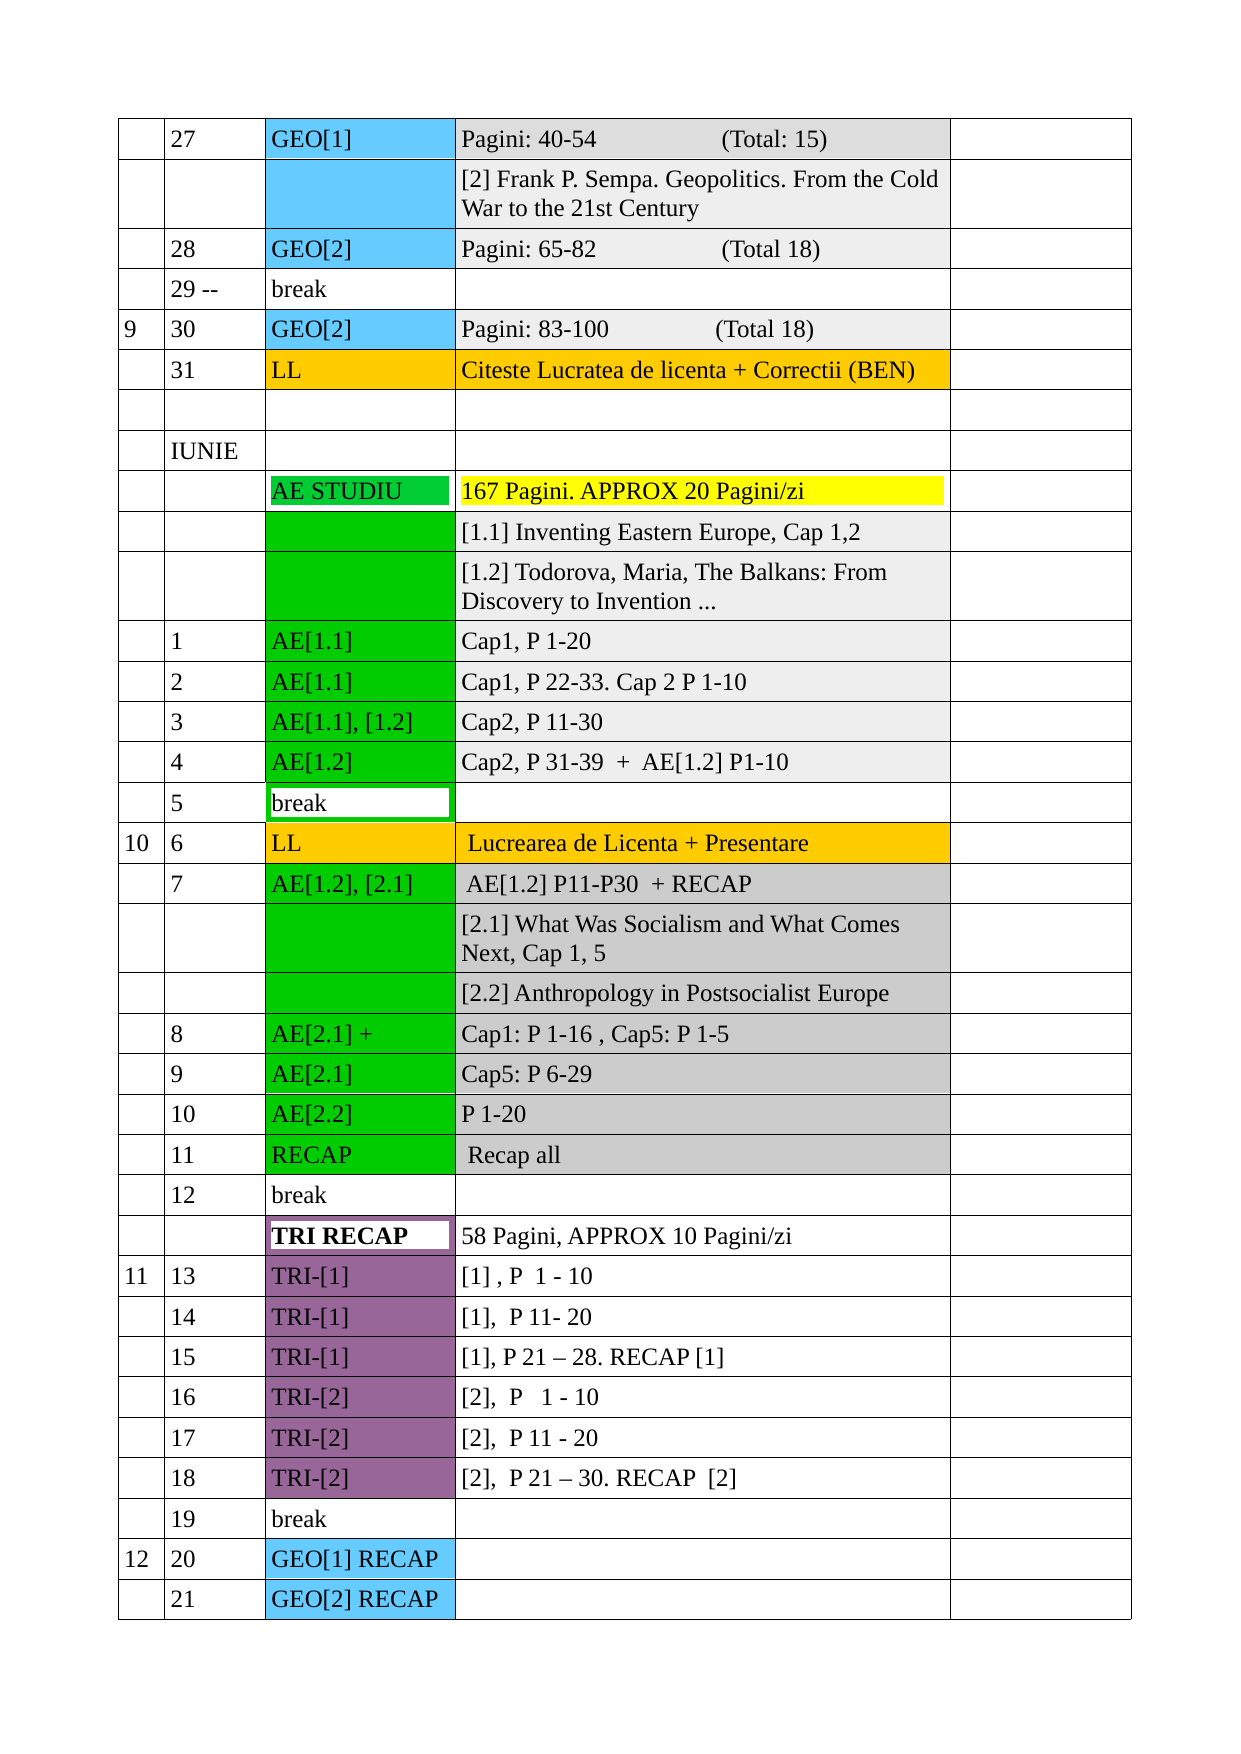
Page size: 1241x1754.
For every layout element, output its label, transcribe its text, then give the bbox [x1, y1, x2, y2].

table_cell [119, 1297, 164, 1336]
table_cell [165, 512, 265, 551]
table_cell TRI-[2] [266, 1418, 455, 1457]
table_cell Cap2, P 31-39 + AE[1.2] P1-10 [456, 742, 950, 782]
table_cell [951, 1499, 1131, 1538]
table_cell [119, 512, 164, 551]
table_cell GEO[2] [266, 229, 455, 268]
table_cell TRI RECAP [266, 1216, 455, 1255]
table_cell [1.2] Todorova, Maria, The Balkans: From Discovery to Invention ... [456, 552, 950, 620]
table_cell [119, 269, 164, 308]
table_cell [456, 269, 950, 308]
table_cell [951, 1135, 1131, 1174]
table_cell [2], P 21 – 30. RECAP [2] [456, 1458, 950, 1498]
table_cell 19 [165, 1499, 265, 1538]
table_cell 4 [165, 742, 265, 782]
table_cell [951, 864, 1131, 903]
table_cell [119, 552, 164, 620]
table_cell [951, 1418, 1131, 1457]
table_cell break [266, 1499, 455, 1538]
table_cell 30 [165, 310, 265, 349]
table_cell 5 [165, 783, 265, 822]
table_cell [165, 904, 265, 972]
table_cell 18 [165, 1458, 265, 1498]
table_cell [951, 702, 1131, 741]
table_cell [951, 1256, 1131, 1296]
table_cell [119, 783, 164, 822]
table_cell GEO[1] [266, 119, 455, 158]
table_cell [266, 160, 455, 228]
table_cell RECAP [266, 1135, 455, 1174]
table_cell [951, 431, 1131, 470]
table_cell [951, 390, 1131, 430]
table_cell 9 [165, 1054, 265, 1093]
table_cell [951, 310, 1131, 349]
table_cell [266, 973, 455, 1013]
table_cell [2.2] Anthropology in Postsocialist Europe [456, 973, 950, 1013]
table_cell [2] Frank P. Sempa. Geopolitics. From the Cold War to the 21st Century [456, 160, 950, 228]
table_cell AE[2.1] + [266, 1014, 455, 1053]
table_cell [165, 973, 265, 1013]
table_cell [456, 1539, 950, 1578]
table_cell 12 [165, 1175, 265, 1215]
table_cell TRI-[1] [266, 1256, 455, 1296]
table_cell [951, 621, 1131, 661]
table_cell [1] , P 1 - 10 [456, 1256, 950, 1296]
table_cell Citeste Lucratea de licenta + Correctii (BEN) [456, 350, 950, 389]
table_cell 11 [165, 1135, 265, 1174]
table_cell [951, 160, 1131, 228]
table_cell [951, 471, 1131, 511]
table_cell AE[1.2] [266, 742, 455, 782]
table_cell break [266, 783, 455, 822]
table_cell [119, 350, 164, 389]
table_cell [456, 783, 950, 822]
table_cell [266, 390, 455, 430]
table_cell [266, 904, 455, 972]
table_cell 9 [119, 310, 164, 349]
table_cell Cap1, P 1-20 [456, 621, 950, 661]
table_cell [266, 552, 455, 620]
table_cell [951, 973, 1131, 1013]
table_cell Cap1, P 22-33. Cap 2 P 1-10 [456, 662, 950, 701]
table_cell [456, 390, 950, 430]
table_cell [951, 823, 1131, 863]
table_cell [119, 621, 164, 661]
table_cell [951, 1175, 1131, 1215]
table_cell [951, 1297, 1131, 1336]
table_cell [119, 1377, 164, 1417]
table_cell IUNIE [165, 431, 265, 470]
table_cell [951, 662, 1131, 701]
table_cell Pagini: 83-100 (Total 18) [456, 310, 950, 349]
table_cell [2], P 11 - 20 [456, 1418, 950, 1457]
table_cell [266, 512, 455, 551]
table_cell 6 [165, 823, 265, 863]
table_cell [266, 431, 455, 470]
table_cell Pagini: 40-54 (Total: 15) [456, 119, 950, 158]
table_cell [165, 1216, 265, 1255]
table_cell [119, 1216, 164, 1255]
table_cell [119, 471, 164, 511]
table_cell [119, 160, 164, 228]
table_cell [2.1] What Was Socialism and What Comes Next, Cap 1, 5 [456, 904, 950, 972]
table_cell [165, 390, 265, 430]
table_cell 20 [165, 1539, 265, 1578]
table_cell 8 [165, 1014, 265, 1053]
table_cell [951, 1014, 1131, 1053]
table_cell GEO[1] RECAP [266, 1539, 455, 1578]
table_cell 167 Pagini. APPROX 20 Pagini/zi [456, 471, 950, 511]
table_cell [951, 783, 1131, 822]
table_cell 13 [165, 1256, 265, 1296]
table_cell break [266, 1175, 455, 1215]
table_cell [1], P 11- 20 [456, 1297, 950, 1336]
table_cell [119, 702, 164, 741]
table_cell [951, 904, 1131, 972]
table_cell 21 [165, 1580, 265, 1619]
table_cell 31 [165, 350, 265, 389]
table_cell Lucrearea de Licenta + Presentare [456, 823, 950, 863]
table_cell 12 [119, 1539, 164, 1578]
table_cell 10 [119, 823, 164, 863]
table_cell [1], P 21 – 28. RECAP [1] [456, 1337, 950, 1376]
table_cell [1.1] Inventing Eastern Europe, Cap 1,2 [456, 512, 950, 551]
table_cell [119, 1499, 164, 1538]
table_cell [119, 1418, 164, 1457]
table_cell [119, 119, 164, 158]
table_cell AE[2.1] [266, 1054, 455, 1093]
table_cell AE[1.1] [266, 662, 455, 701]
table_cell LL [266, 350, 455, 389]
table_cell AE[2.2] [266, 1095, 455, 1134]
table_cell [951, 512, 1131, 551]
table_cell 10 [165, 1095, 265, 1134]
table_cell [951, 229, 1131, 268]
table_cell AE STUDIU [266, 471, 455, 511]
table_cell [119, 1054, 164, 1093]
table_cell AE[1.1] [266, 621, 455, 661]
table_cell [119, 1095, 164, 1134]
table_cell 58 Pagini, APPROX 10 Pagini/zi [456, 1216, 950, 1255]
table_cell LL [266, 823, 455, 863]
table_cell [119, 904, 164, 972]
table_cell [119, 1337, 164, 1376]
table_cell 16 [165, 1377, 265, 1417]
table_cell 2 [165, 662, 265, 701]
table_cell 28 [165, 229, 265, 268]
table_cell [119, 1175, 164, 1215]
table_cell [119, 742, 164, 782]
table_cell AE[1.2] P11-P30 + RECAP [456, 864, 950, 903]
table_cell [165, 471, 265, 511]
table_cell [951, 1539, 1131, 1578]
table_cell [165, 160, 265, 228]
table_cell GEO[2] [266, 310, 455, 349]
table_cell 27 [165, 119, 265, 158]
table_cell [951, 1216, 1131, 1255]
table_cell TRI-[1] [266, 1297, 455, 1336]
table_cell 29 -- [165, 269, 265, 308]
table_cell [456, 1175, 950, 1215]
table_cell [951, 1095, 1131, 1134]
table_cell [119, 1580, 164, 1619]
table_cell [951, 1377, 1131, 1417]
table_cell [119, 390, 164, 430]
table_cell [119, 1135, 164, 1174]
table_cell Cap1: P 1-16 , Cap5: P 1-5 [456, 1014, 950, 1053]
table_cell [119, 864, 164, 903]
table_cell 14 [165, 1297, 265, 1336]
table_cell 15 [165, 1337, 265, 1376]
table_cell 11 [119, 1256, 164, 1296]
table_cell [119, 1458, 164, 1498]
table_cell 1 [165, 621, 265, 661]
table_cell Cap2, P 11-30 [456, 702, 950, 741]
table_cell AE[1.2], [2.1] [266, 864, 455, 903]
table_cell [951, 742, 1131, 782]
table_cell TRI-[1] [266, 1337, 455, 1376]
table_cell [2], P 1 - 10 [456, 1377, 950, 1417]
table_cell [951, 119, 1131, 158]
table_cell [951, 1458, 1131, 1498]
table_cell [456, 1499, 950, 1538]
table_cell [951, 552, 1131, 620]
table_cell [951, 1054, 1131, 1093]
table_cell 3 [165, 702, 265, 741]
table_cell [165, 552, 265, 620]
table_cell [119, 973, 164, 1013]
table_cell P 1-20 [456, 1095, 950, 1134]
table_cell TRI-[2] [266, 1377, 455, 1417]
table_cell Recap all [456, 1135, 950, 1174]
table_cell [951, 350, 1131, 389]
table_cell [119, 662, 164, 701]
table_cell [119, 229, 164, 268]
table_cell [951, 1337, 1131, 1376]
table_cell [456, 431, 950, 470]
table_cell Pagini: 65-82 (Total 18) [456, 229, 950, 268]
table_cell TRI-[2] [266, 1458, 455, 1498]
table_cell [951, 1580, 1131, 1619]
table_cell AE[1.1], [1.2] [266, 702, 455, 741]
table_cell break [266, 269, 455, 308]
table_cell 17 [165, 1418, 265, 1457]
table_cell [119, 1014, 164, 1053]
table_cell [119, 431, 164, 470]
table_cell 7 [165, 864, 265, 903]
table_cell Cap5: P 6-29 [456, 1054, 950, 1093]
table_cell [951, 269, 1131, 308]
table_cell [456, 1580, 950, 1619]
